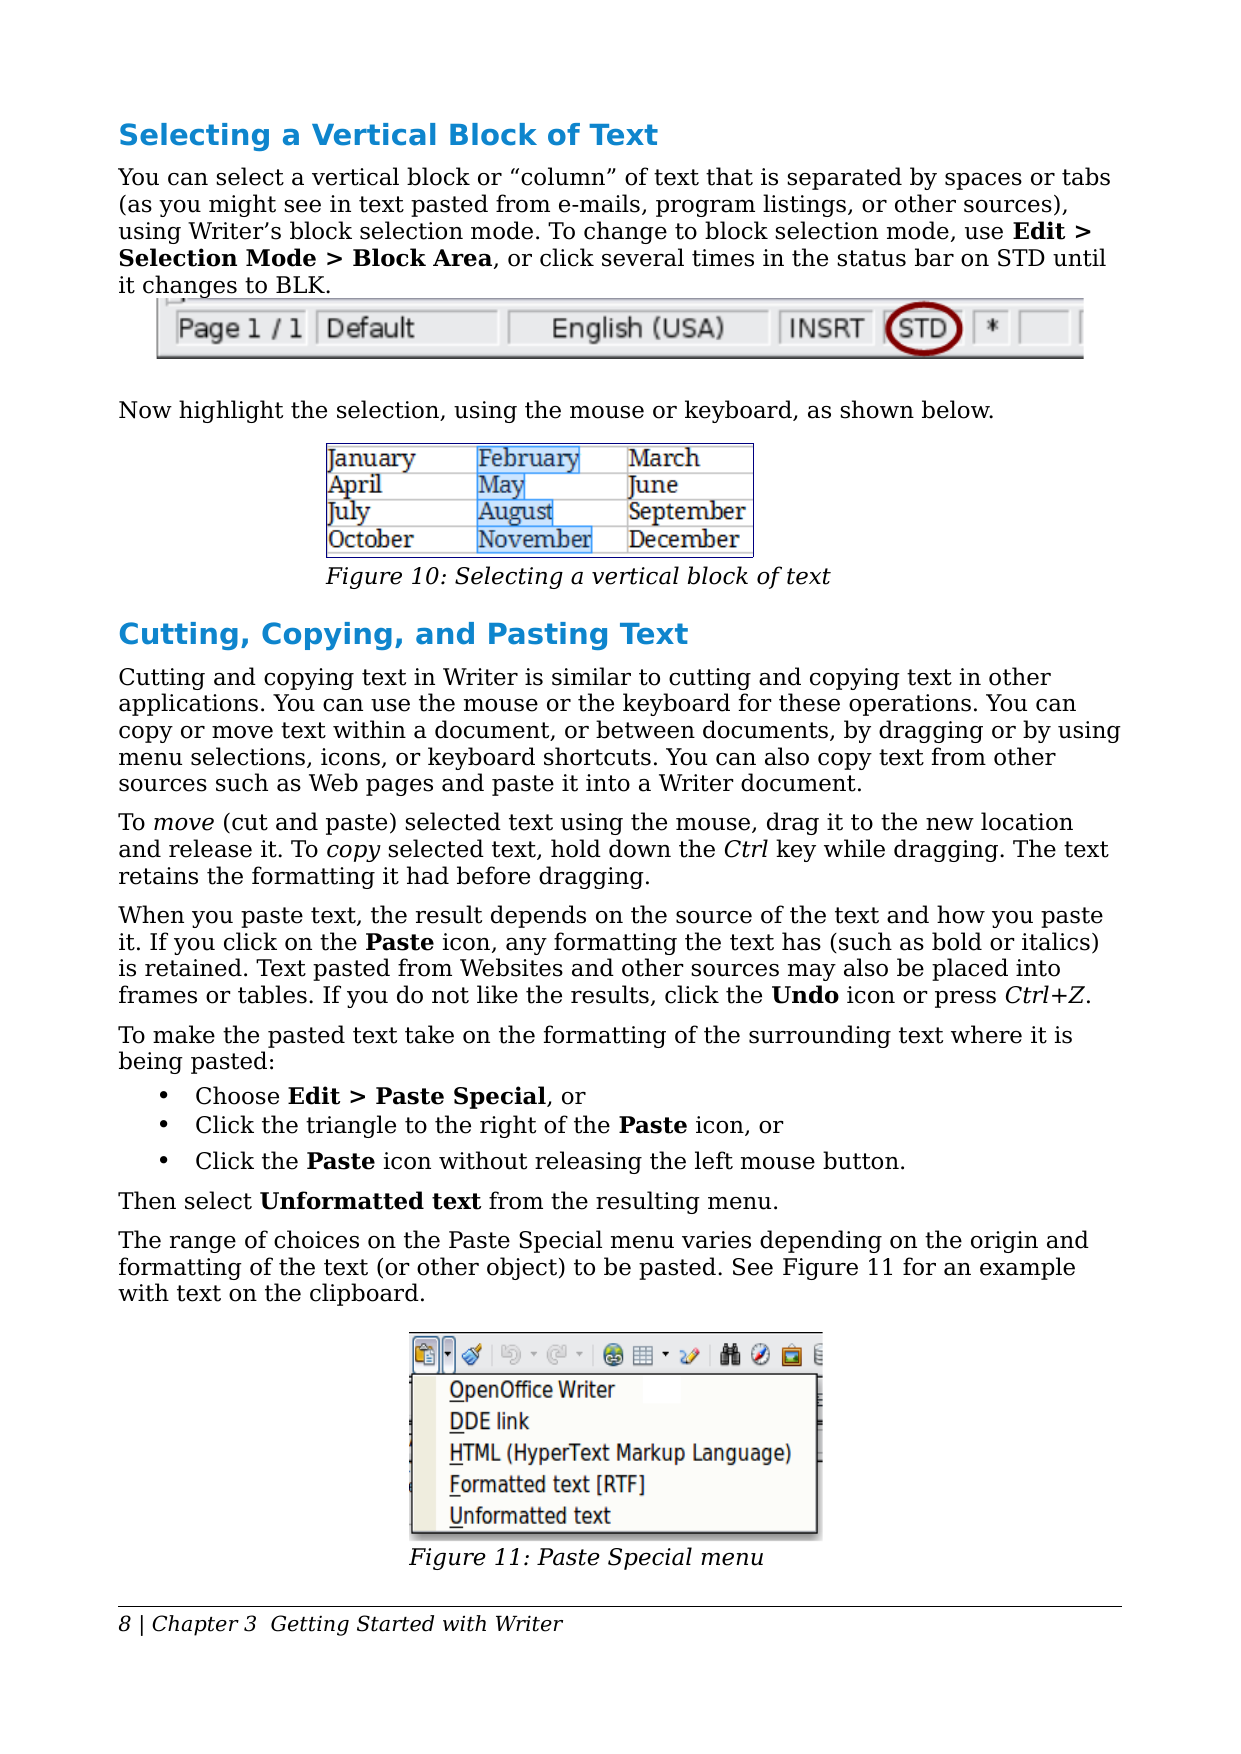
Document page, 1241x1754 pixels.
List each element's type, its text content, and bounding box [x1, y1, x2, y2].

text To move (cut and paste) selected text using the mouse, drag it to the new location and release it. To copy selected text, hold down the Ctrl key while dragging. The text retains the formatting it had before dragging. [118, 809, 1122, 889]
text Cutting and copying text in Writer is similar to cutting and copying text in other applications. You can use the mouse or the keyboard for these operations. You can copy or move text within a document, or between documents, by dragging or by using menu selections, icons, or keyboard shortcuts. You can also copy text from other sources such as Web pages and paste it into a Writer document. [118, 664, 1122, 797]
text Figure 10: Selecting a vertical block of text [326, 563, 914, 590]
text When you paste text, the result depends on the source of the text and how you paste it. If you click on the Paste icon, any formatting the text has (such as bold or italics) is retained. Text pasted from Websites and other sources may also be placed into frames or tables. If you do not like the results, click the Undo icon or press Ctrl+Z. [118, 902, 1122, 1009]
text The range of choices on the Paste Special menu varies depending on the origin and formatting of the text (or other object) to be pasted. See Figure 11 for an example with text on the clipboard. [118, 1227, 1122, 1307]
text You can select a vertical block or “column” of text that is separated by spaces or tabs (as you might see in text pasted from e-mails, program listings, or other sources), using Writer’s block selection mode. To change to block selection mode, use Edit > Selection Mode > Block Area, or click several times in the status bar on STD until it changes to BLK. [118, 164, 1122, 298]
text Figure 11: Paste Special menu [409, 1544, 824, 1571]
picture [156, 298, 1084, 359]
list To make the pasted text take on the formatting of the surrounding text where it is being pasted: [118, 1022, 1122, 1075]
picture [327, 444, 753, 557]
list Click the Paste icon without releasing the left mouse button. [156, 1146, 1122, 1175]
list Choose Edit > Paste Special, or [156, 1082, 1122, 1111]
text Then select Unformatted text from the resulting menu. [118, 1188, 1122, 1215]
list Click the triangle to the right of the Paste icon, or [156, 1111, 1122, 1140]
picture [409, 1332, 824, 1544]
subtitle Cutting, Copying, and Pasting Text [118, 617, 1122, 651]
text Now highlight the selection, using the mouse or keyboard, as shown below. [118, 397, 1122, 424]
subtitle Selecting a Vertical Block of Text [118, 118, 1122, 152]
